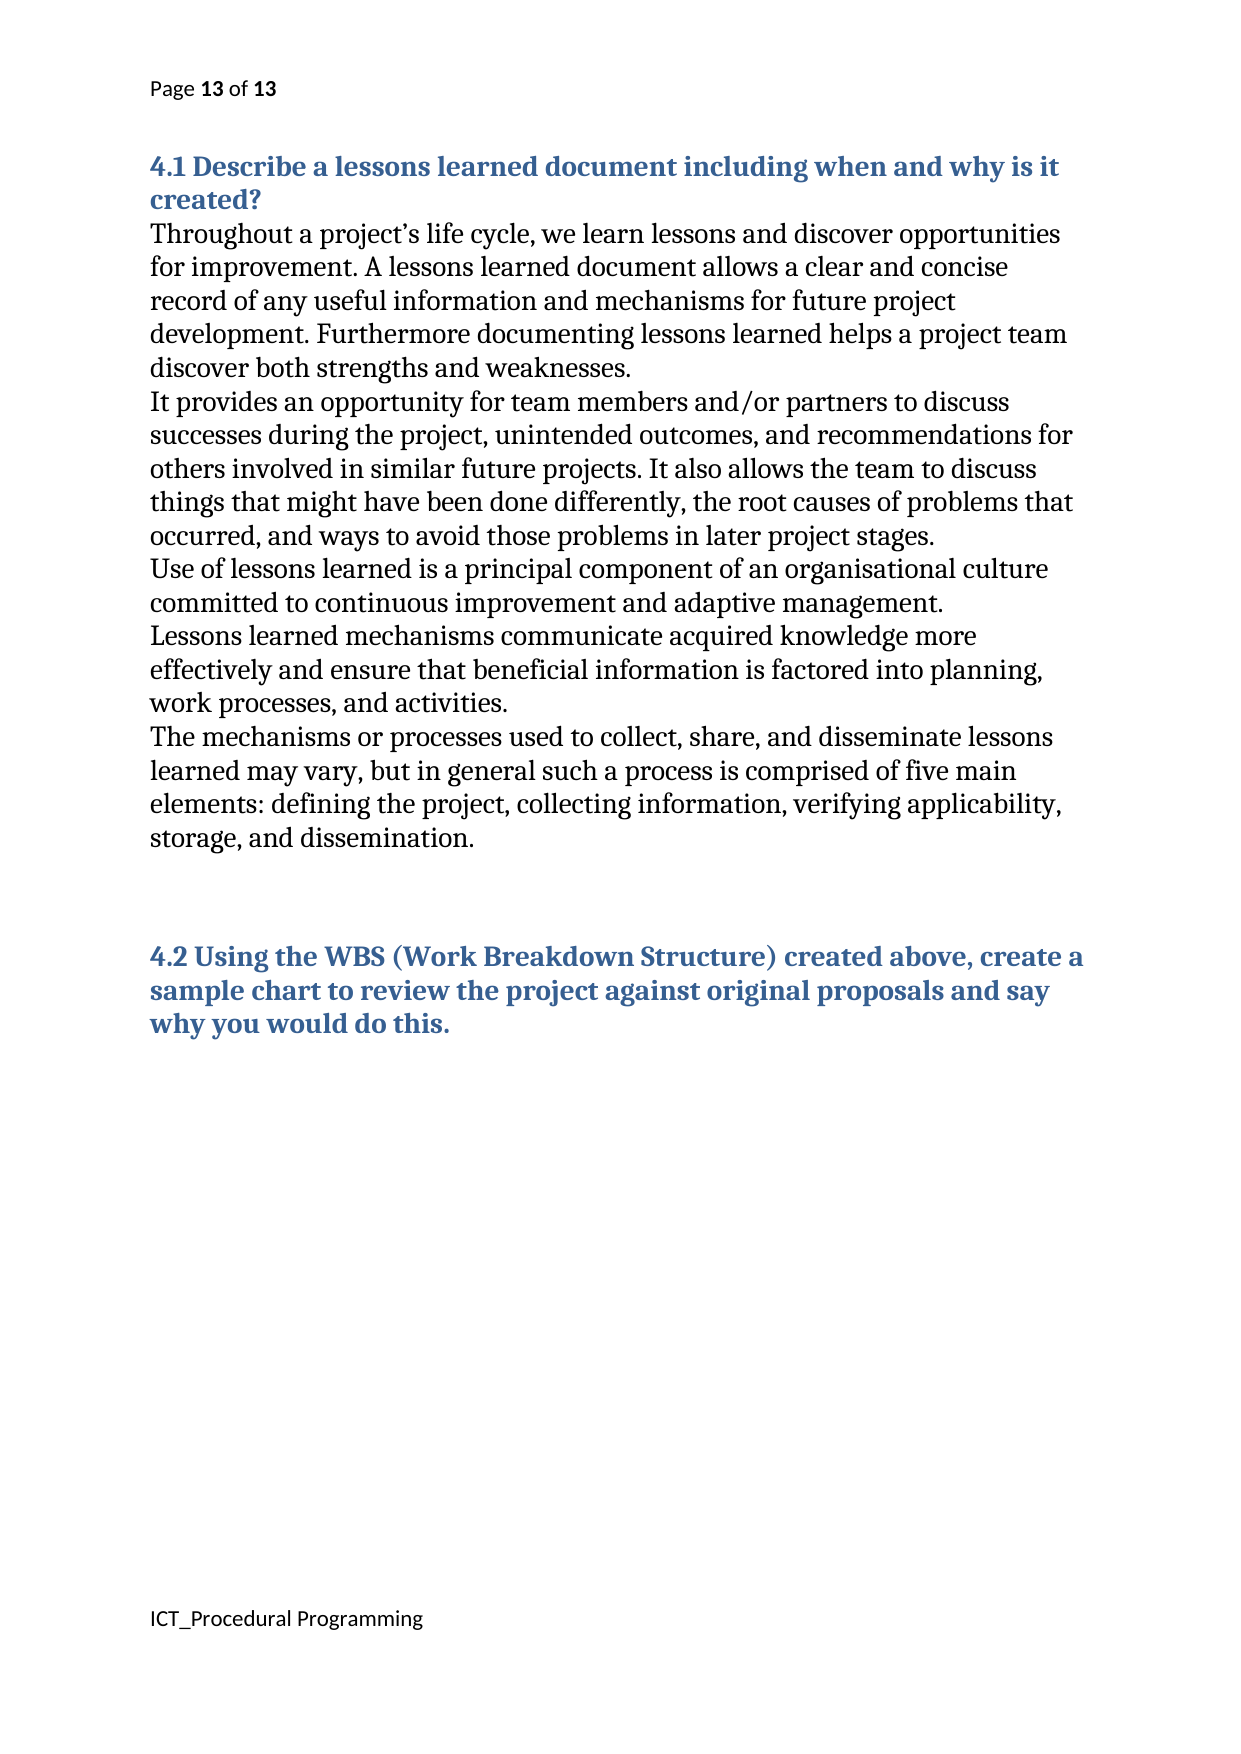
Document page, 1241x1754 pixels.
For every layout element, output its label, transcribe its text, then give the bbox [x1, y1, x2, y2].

text Use of lessons learned is a principal component of an organisational culture committed to continuous improvement and adaptive management. [150, 552, 1090, 619]
text Lessons learned mechanisms communicate acquired knowledge more effectively and ensure that beneficial information is factored into planning, work processes, and activities. [150, 619, 1090, 720]
text Throughout a project’s life cycle, we learn lessons and discover opportunities for improvement. A lessons learned document allows a clear and concise record of any useful information and mechanisms for future project development. Furthermore documenting lessons learned helps a project team discover both strengths and weaknesses. [150, 217, 1090, 385]
text It provides an opportunity for team members and/or partners to discuss successes during the project, unintended outcomes, and recommendations for others involved in similar future projects. It also allows the team to discuss things that might have been done differently, the root causes of problems that occurred, and ways to avoid those problems in later project stages. [150, 385, 1090, 552]
text 4.2 Using the WBS (Work Breakdown Structure) created above, create a sample chart to review the project against original proposals and say why you would do this. [150, 941, 1090, 1041]
text The mechanisms or processes used to collect, share, and disseminate lessons learned may vary, but in general such a process is comprised of five main elements: defining the project, collecting information, verifying applicability, storage, and dissemination. [150, 720, 1090, 854]
text 4.1 Describe a lessons learned document including when and why is it created? [150, 150, 1090, 217]
